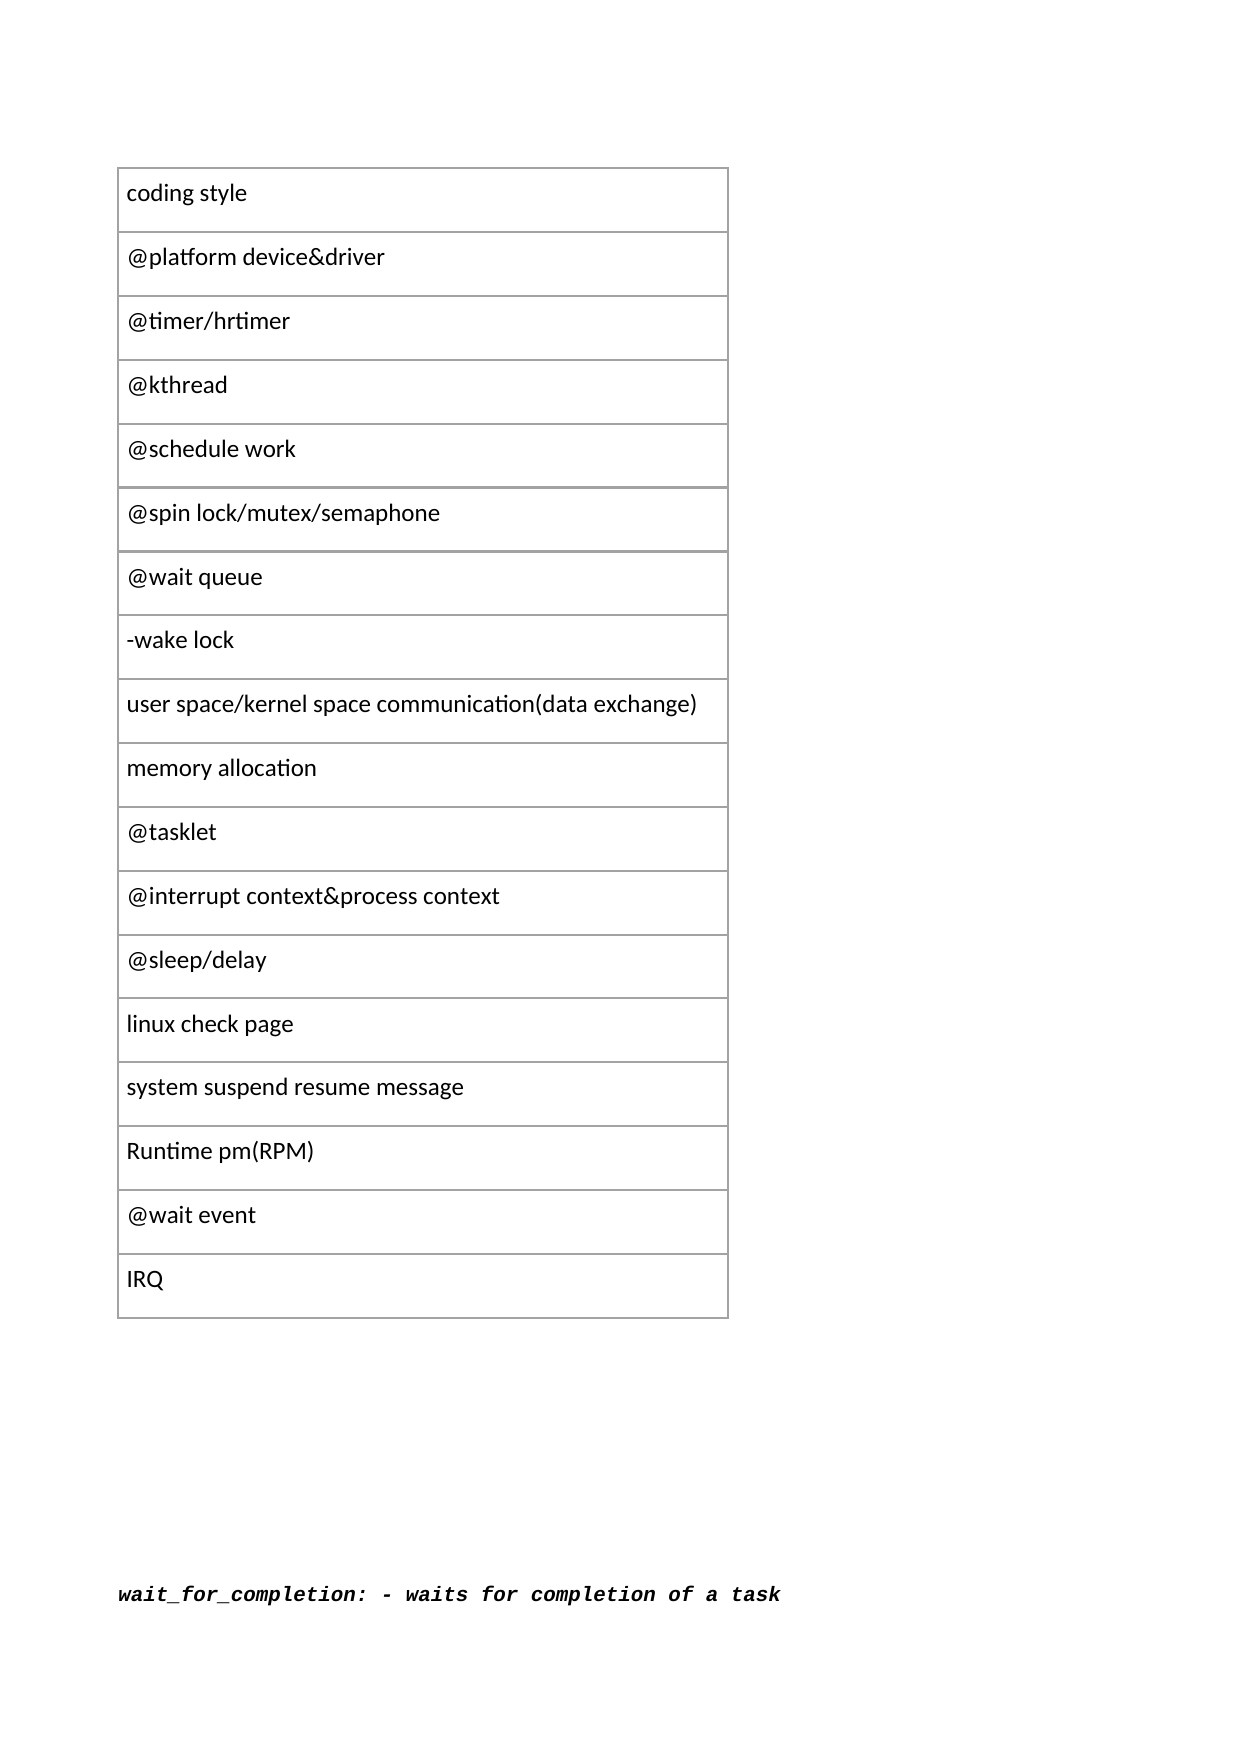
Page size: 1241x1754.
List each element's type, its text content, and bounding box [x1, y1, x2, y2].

table_cell @schedule work [119, 425, 727, 486]
table_cell @platform device&driver [119, 233, 727, 295]
table_cell system suspend resume message [119, 1063, 727, 1125]
table_cell memory allocation [119, 744, 727, 806]
table_cell @timer/hrtimer [119, 297, 727, 359]
table_cell linux check page [119, 999, 727, 1061]
table_header coding style [119, 169, 727, 231]
table_cell @spin lock/mutex/semaphone [119, 489, 727, 550]
table_cell IRQ [119, 1255, 727, 1317]
table_cell @kthread [119, 361, 727, 423]
text wait_for_completion: - waits for completion of a task [118, 1584, 1122, 1608]
table_cell @interrupt context&process context [119, 872, 727, 933]
table_cell @wait queue [119, 553, 727, 614]
table_cell Runtime pm(RPM) [119, 1127, 727, 1189]
table_cell -wake lock [119, 616, 727, 678]
table_cell @tasklet [119, 808, 727, 869]
table_cell @sleep/delay [119, 936, 727, 997]
table_cell user space/kernel space communication(data exchange) [119, 680, 727, 742]
table_cell @wait event [119, 1191, 727, 1253]
